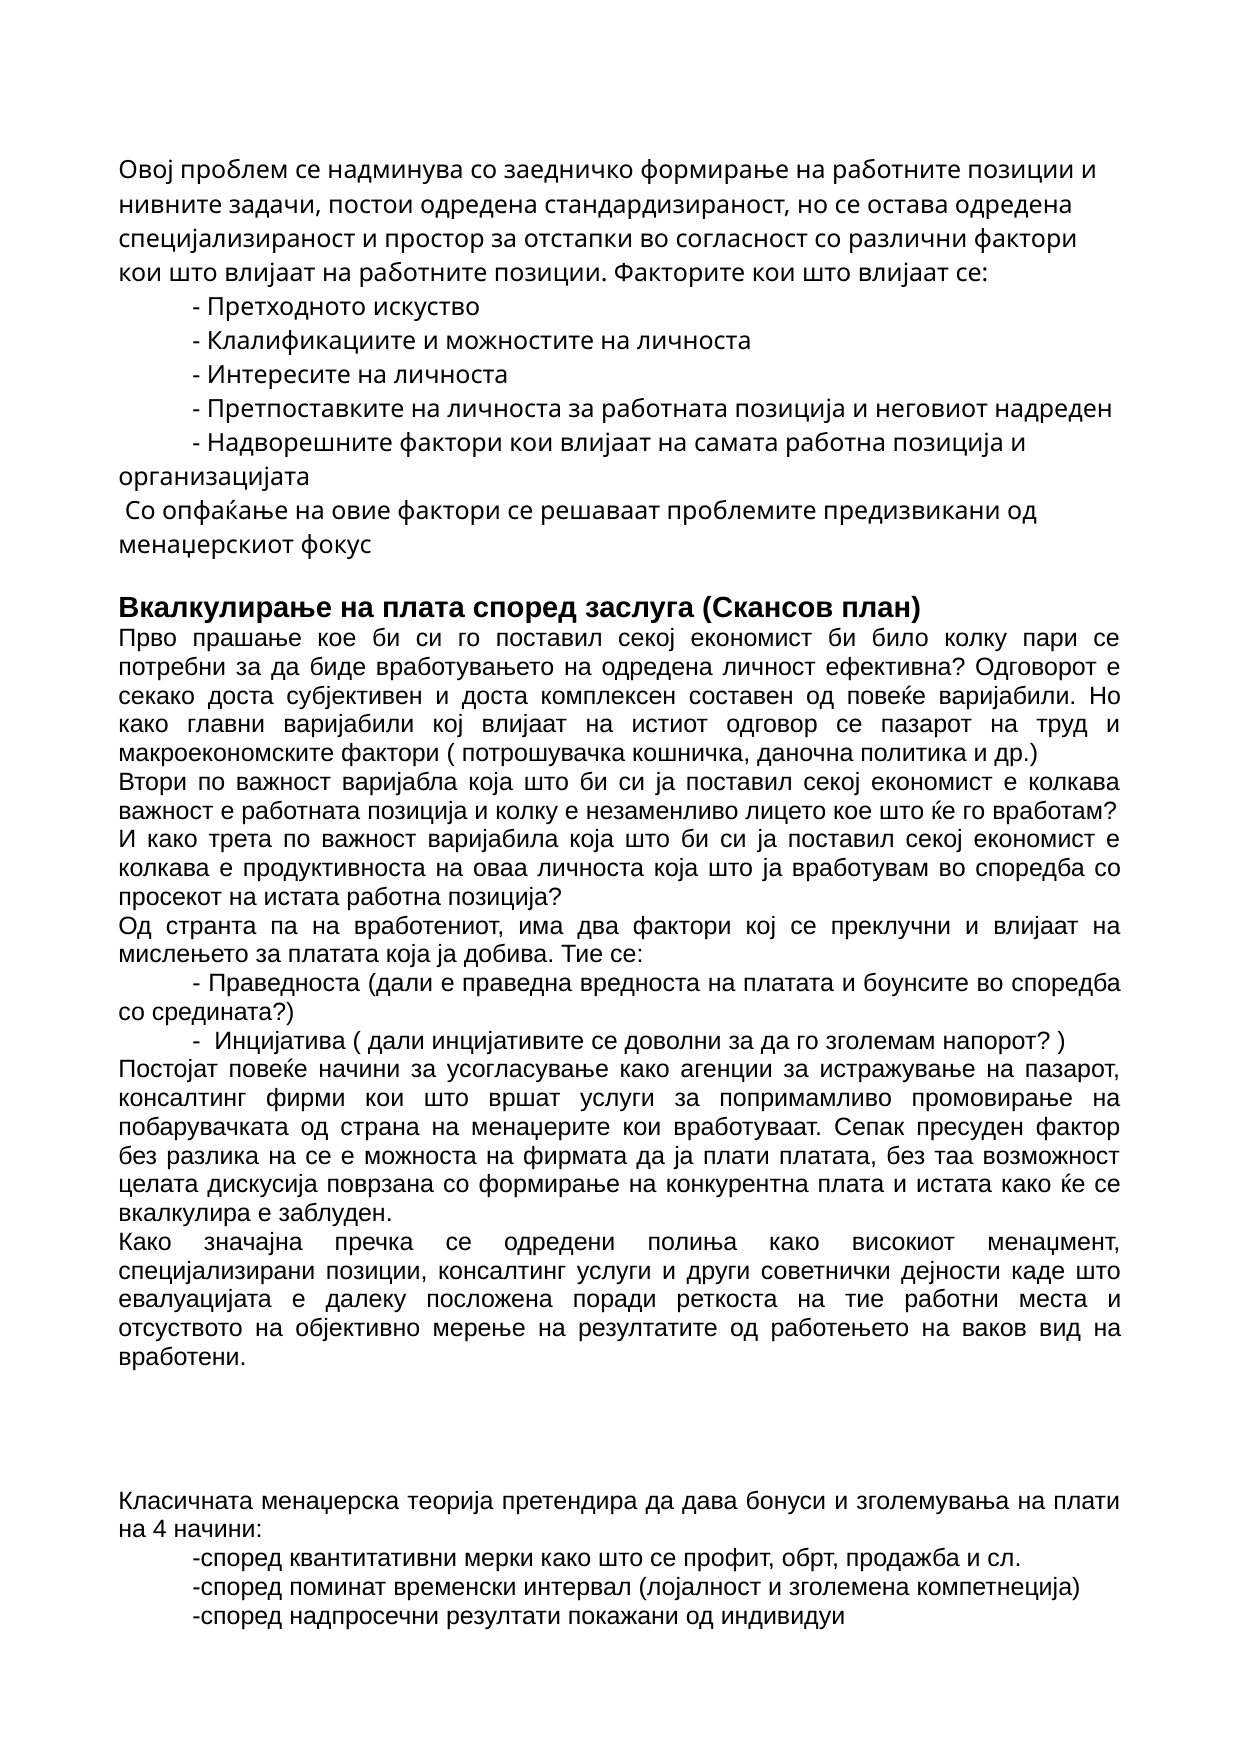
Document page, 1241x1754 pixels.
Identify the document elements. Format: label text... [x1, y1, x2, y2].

text Втори по важност варијабла која што би си ја поставил секој економист е колкава важност е работната позиција и колку е незаменливо лицето кое што ќе го вработам? [118, 767, 1122, 824]
text Со опфаќање на овие фактори се решаваат проблемите предизвикани од менаџерскиот фокус [118, 493, 1122, 561]
text - Претпоставките на личноста за работната позиција и неговиот надреден [118, 391, 1122, 425]
text - Интересите на личноста [118, 357, 1122, 391]
text Прво прашање кое би си го поставил секој економист би било колку пари се потребни за да биде вработувањето на одредена личност ефективна? Одговорот е секако доста субјективен и доста комплексен составен од повеќе варијабили. Но како главни варијабили кој влијаат на истиот одговор се пазарот на труд и макроекономските фактори ( потрошувачка кошничка, даночна политика и др.) [118, 623, 1122, 767]
text -според квантитативни мерки како што се профит, обрт, продажба и сл. [118, 1543, 1122, 1572]
text -според поминат временски интервал (лојалност и зголемена компетнеција) [118, 1572, 1122, 1601]
text - Праведноста (дали е праведна вредноста на платата и боунсите во споредба со средината?) [118, 968, 1122, 1026]
text Класичната менаџерска теорија претендира да дава бонуси и зголемувања на плати на 4 начини: [118, 1486, 1122, 1543]
text - Надворешните фактори кои влијаат на самата работна позиција и организацијата [118, 425, 1122, 493]
text И како трета по важност варијабила која што би си ја поставил секој економист е колкава е продуктивноста на оваа личноста која што ја вработувам во споредба со просекот на истата работна позиција? [118, 824, 1122, 911]
text -според надпросечни резултати покажани од индивидуи [118, 1601, 1122, 1629]
text Постојат повеќе начини за усогласување како агенции за истражување на пазарот, консалтинг фирми кои што вршат услуги за попримамливо промовирање на побарувачката од страна на менаџерите кои вработуваат. Сепак пресуден фактор без разлика на се е можноста на фирмата да ја плати платата, без таа возможност целата дискусија поврзана со формирање на конкурентна плата и истата како ќе се вкалкулира е заблуден. [118, 1054, 1122, 1227]
text - Клалификациите и можностите на личноста [118, 322, 1122, 357]
text Вкалкулирање на плата според заслуга (Скансов план) [118, 590, 1122, 623]
text - Инцијатива ( дали инцијативите се доволни за да го зголемам напорот? ) [118, 1026, 1122, 1054]
text Како значајна пречка се одредени полиња како високиот менаџмент, специјализирани позиции, консалтинг услуги и други советнички дејности каде што евалуацијата е далеку посложена поради реткоста на тие работни места и отсуството на објективно мерење на резултатите од работењето на ваков вид на вработени. [118, 1227, 1122, 1371]
text Овој проблем се надминува со заедничко формирање на работните позиции и нивните задачи, постои одредена стандардизираност, но се остава одредена специјализираност и простор за отстапки во согласност со различни фактори кои што влијаат на работните позиции. Факторите кои што влијаат се: [118, 152, 1122, 288]
text - Претходното искуство [118, 288, 1122, 322]
text Од странта па на вработениот, има два фактори кој се преклучни и влијаат на мислењето за платата која ја добива. Тие се: [118, 911, 1122, 968]
